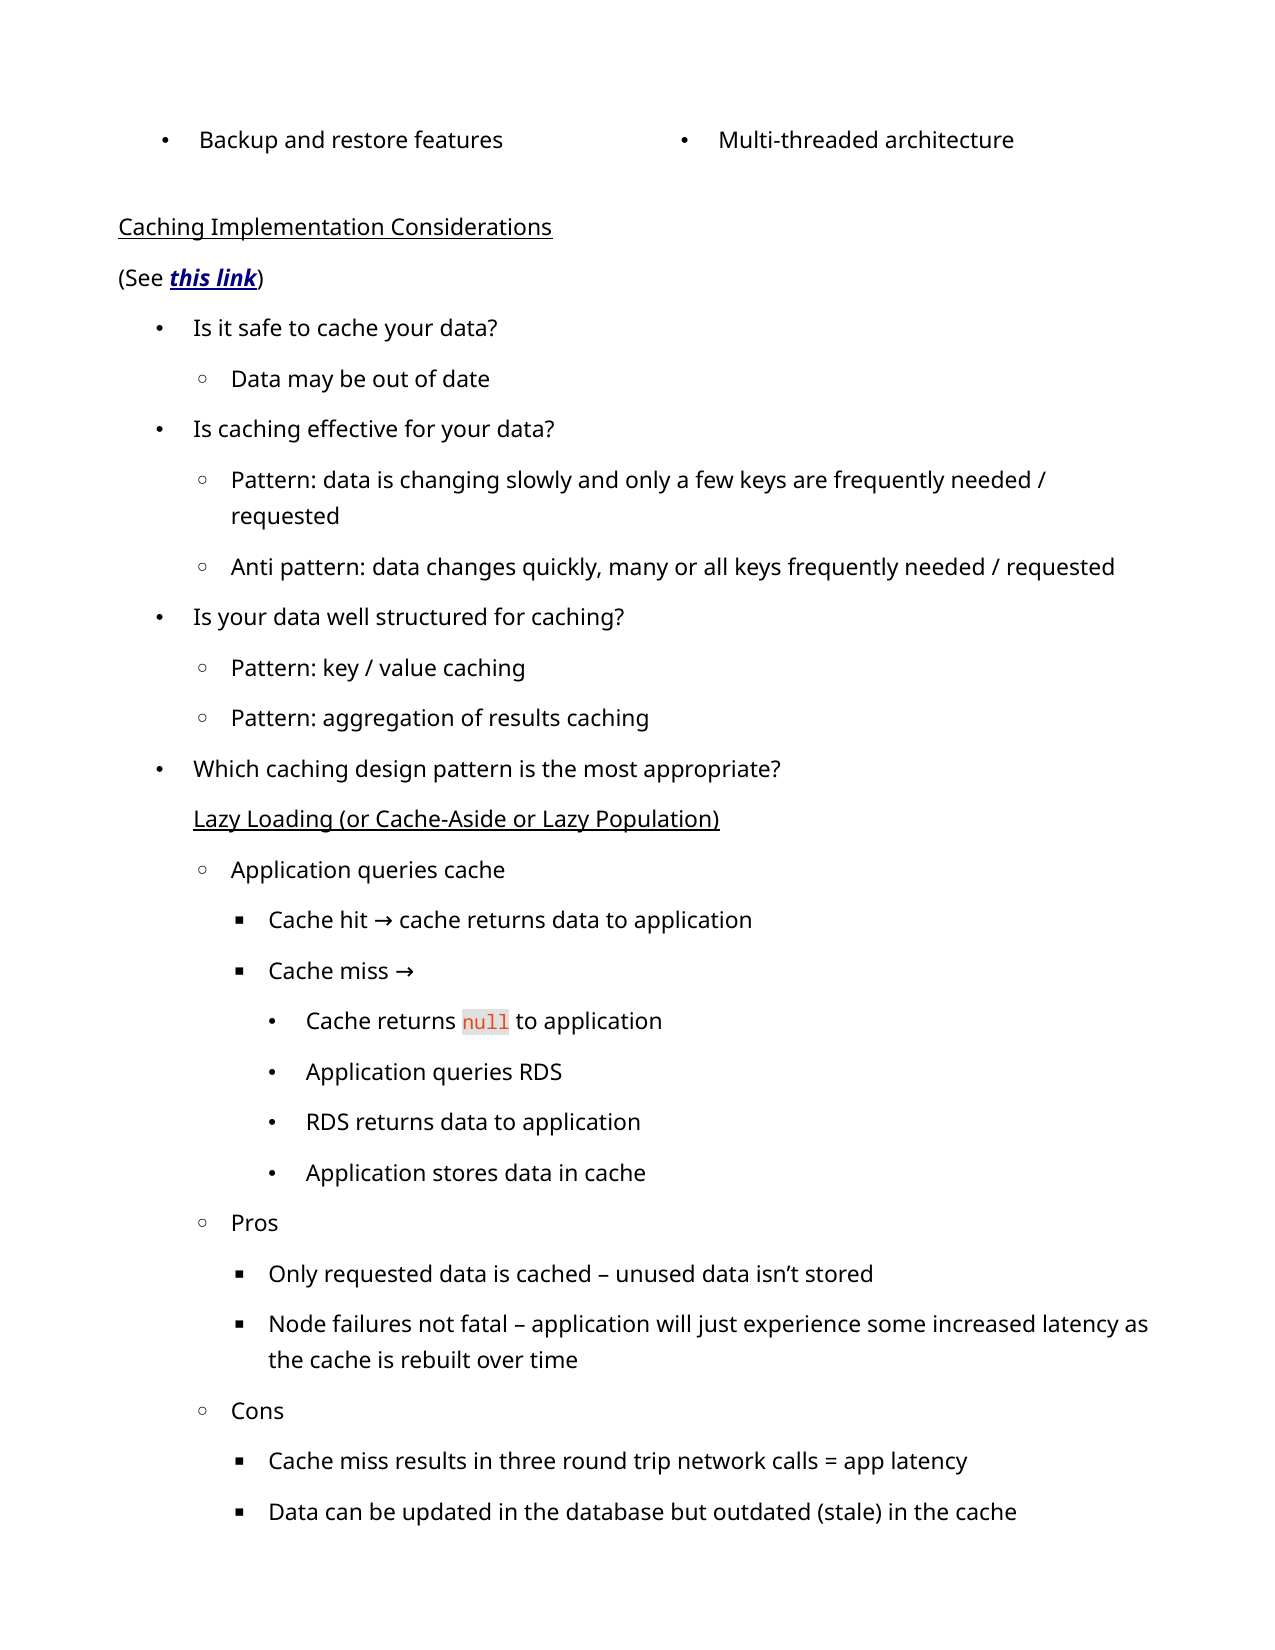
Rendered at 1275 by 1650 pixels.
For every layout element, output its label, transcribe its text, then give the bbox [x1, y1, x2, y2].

list Pros [193, 1207, 1157, 1238]
list Which caching design pattern is the most appropriate? [156, 752, 1157, 784]
list Cache miss → [231, 954, 1157, 986]
list Cache returns null to application [268, 1005, 1157, 1036]
list Anti pattern: data changes quickly, many or all keys frequently needed / requested [193, 550, 1157, 582]
list Is caching effective for your data? [156, 413, 1157, 445]
list Application queries RDS [268, 1056, 1157, 1087]
list Lazy Loading (or Cache-Aside or Lazy Population) [156, 803, 1157, 834]
list Data may be out of date [193, 363, 1157, 394]
list Data can be updated in the database but outdated (stale) in the cache [231, 1496, 1157, 1527]
list Is it safe to cache your data? [156, 312, 1157, 344]
table_cell Multi-node for partitioning of data (sharding) No high availability (no replication) Not persistent No backup and restore Multi-threaded architecture [638, 118, 1157, 161]
list Application stores data in cache [268, 1157, 1157, 1188]
list Is your data well structured for caching? [156, 601, 1157, 632]
list Pattern: aggregation of results caching [193, 702, 1157, 733]
list Application queries cache [193, 853, 1157, 885]
list RDS returns data to application [268, 1106, 1157, 1137]
list Node failures not fatal – application will just experience some increased latency as the cache is rebuilt over time [231, 1308, 1157, 1375]
text Caching Implementation Considerations [118, 211, 1157, 243]
text (See this link) [118, 262, 1157, 293]
list Pattern: key / value caching [193, 651, 1157, 683]
list Cons [193, 1395, 1157, 1426]
table_cell Multi AZ with auto failover Read Replicas to scale reads with high availability Data durability using auto failover persistence Backup and restore features [118, 118, 637, 161]
list Pattern: data is changing slowly and only a few keys are frequently needed / requested [193, 464, 1157, 531]
list Only requested data is cached – unused data isn’t stored [231, 1258, 1157, 1289]
list Cache miss results in three round trip network calls = app latency [231, 1445, 1157, 1476]
list Cache hit → cache returns data to application [231, 904, 1157, 935]
